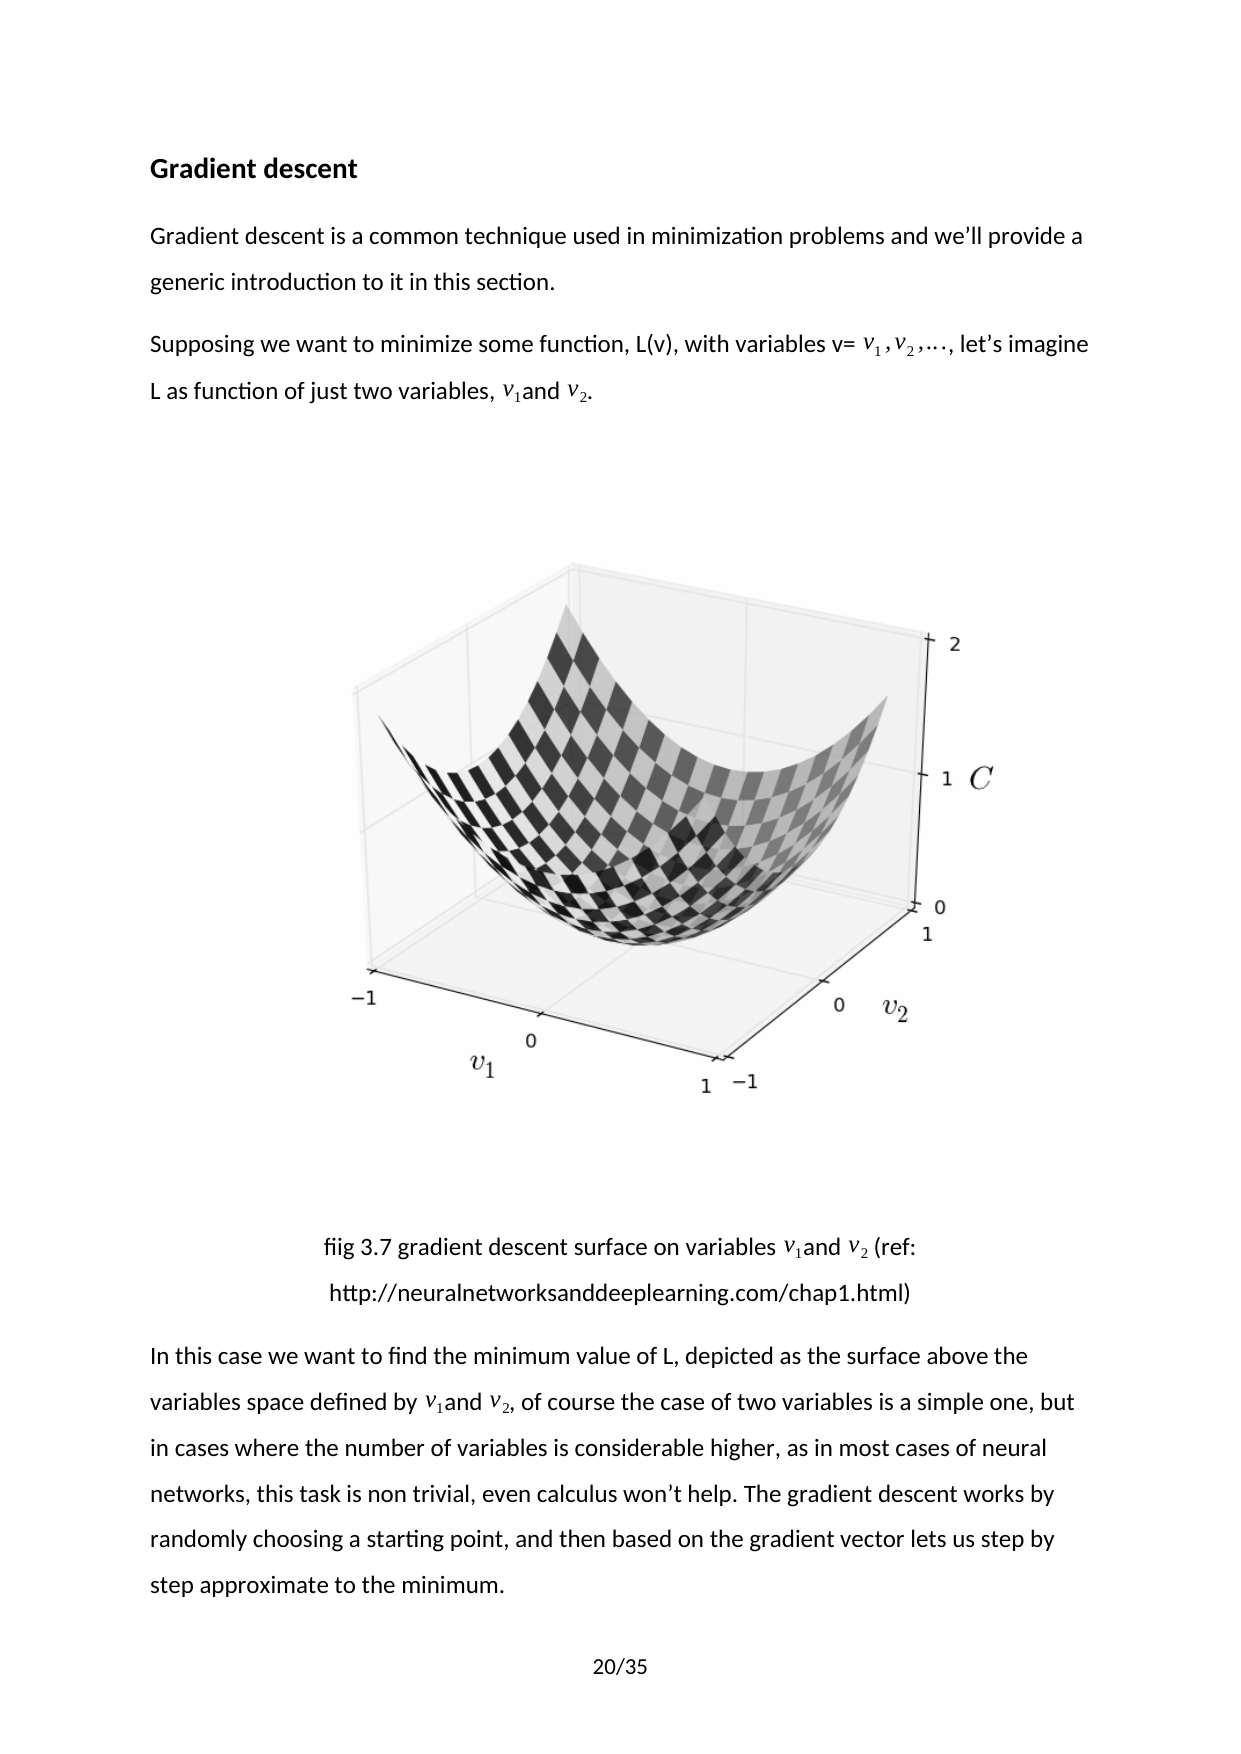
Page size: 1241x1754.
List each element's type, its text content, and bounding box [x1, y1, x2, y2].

text fiig 3.7 gradient descent surface on variables and (ref: http://neuralnetworksanddeeplearning.com/chap1.html) [150, 438, 1090, 1308]
subtitle Gradient descent [150, 150, 1090, 186]
text Gradient descent is a common technique used in minimization problems and we’ll provide a generic introduction to it in this section. [150, 220, 1090, 296]
text Supposing we want to minimize some function, L(v), with variables v= , let’s imagine L as function of just two variables, and . [150, 328, 1090, 406]
picture [153, 456, 1094, 1166]
text In this case we want to find the minimum value of L, depicted as the surface above the variables space defined by and , of course the case of two variables is a simple one, but in cases where the number of variables is considerable higher, as in most cases of neural networks, this task is non trivial, even calculus won’t help. The gradient descent works by randomly choosing a starting point, and then based on the gradient vector lets us step by step approximate to the minimum. [150, 1340, 1090, 1600]
